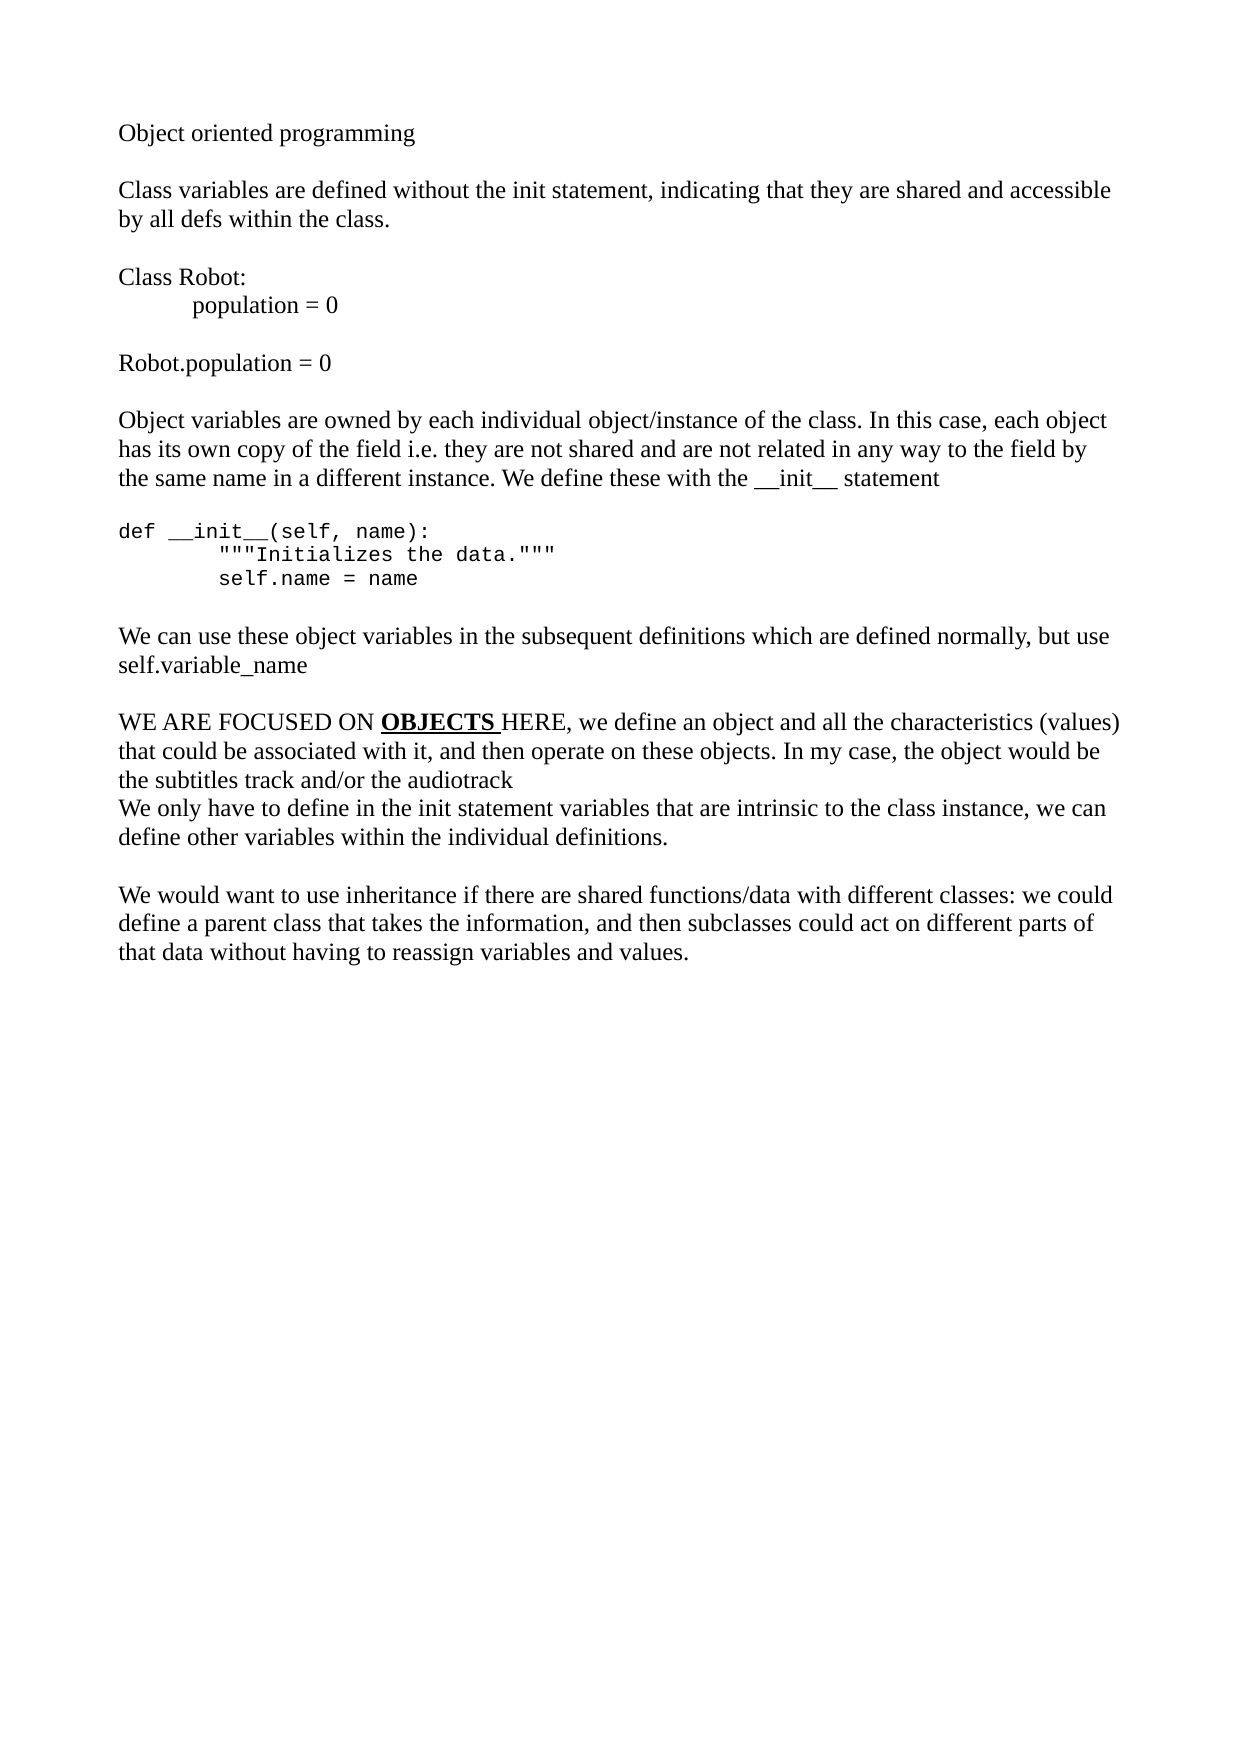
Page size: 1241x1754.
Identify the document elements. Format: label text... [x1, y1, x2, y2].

text We would want to use inheritance if there are shared functions/data with different classes: we could define a parent class that takes the information, and then subclasses could act on different parts of that data without having to reassign variables and values. [118, 880, 1122, 966]
text """Initializes the data.""" [118, 544, 1122, 568]
text Object oriented programming [118, 118, 1122, 147]
text We can use these object variables in the subsequent definitions which are defined normally, but use self.variable_name [118, 621, 1122, 678]
text We only have to define in the init statement variables that are intrinsic to the class instance, we can define other variables within the individual definitions. [118, 793, 1122, 851]
text WE ARE FOCUSED ON OBJECTS HERE, we define an object and all the characteristics (values) that could be associated with it, and then operate on these objects. In my case, the object would be the subtitles track and/or the audiotrack [118, 707, 1122, 793]
text Object variables are owned by each individual object/instance of the class. In this case, each object has its own copy of the field i.e. they are not shared and are not related in any way to the field by the same name in a different instance. We define these with the __init__ statement [118, 406, 1122, 492]
text population = 0 [118, 291, 1122, 319]
text Class variables are defined without the init statement, indicating that they are shared and accessible by all defs within the class. [118, 176, 1122, 233]
text Robot.population = 0 [118, 348, 1122, 377]
text Class Robot: [118, 262, 1122, 291]
text self.name = name [118, 568, 1122, 592]
text def __init__(self, name): [118, 521, 1122, 544]
